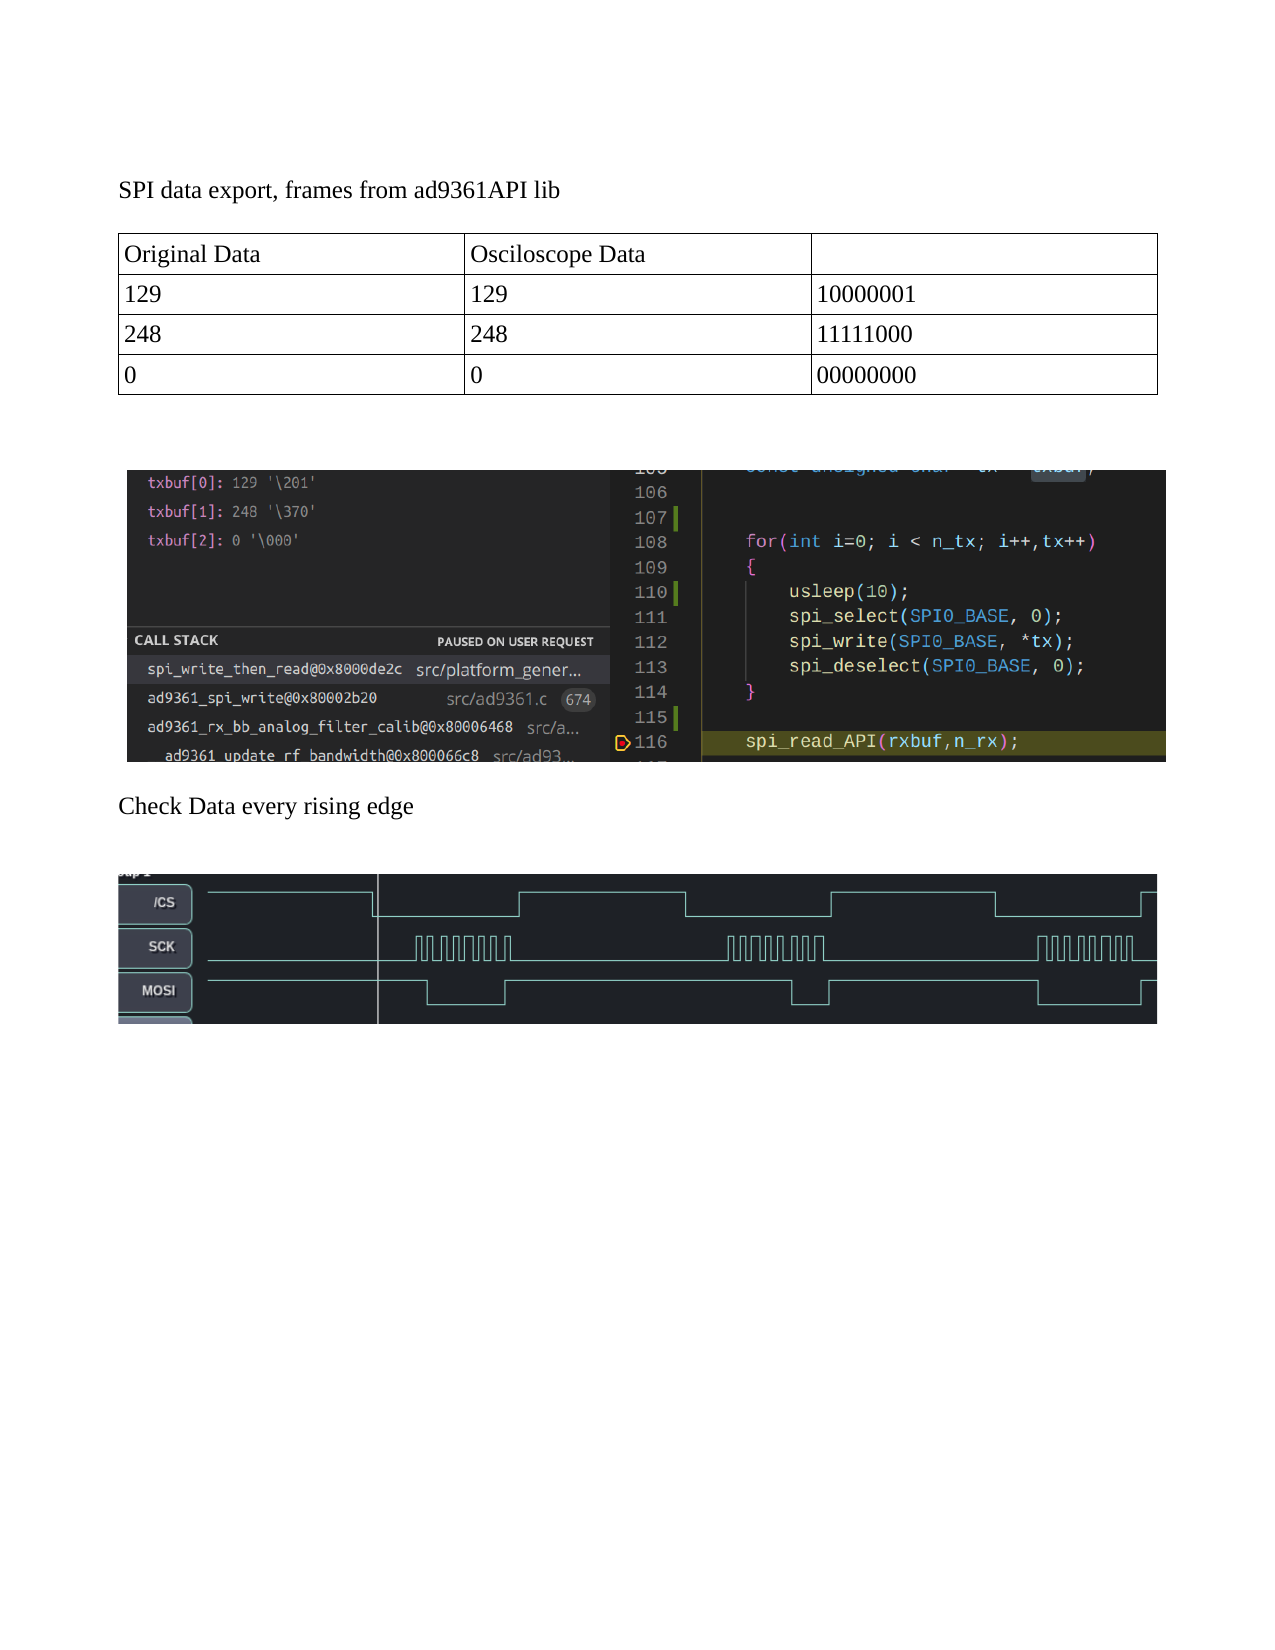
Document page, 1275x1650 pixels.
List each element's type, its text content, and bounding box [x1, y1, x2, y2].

table_cell 129 [465, 275, 811, 314]
picture [118, 874, 1158, 1024]
table_cell 248 [119, 315, 464, 354]
table_cell 0 [465, 355, 811, 394]
table_header [812, 234, 1157, 273]
table_header Osciloscope Data [465, 234, 811, 273]
table_cell 11111000 [812, 315, 1157, 354]
table_cell 00000000 [812, 355, 1157, 394]
table_cell 0 [119, 355, 464, 394]
table_header Original Data [119, 234, 464, 273]
table_cell 10000001 [812, 275, 1157, 314]
table_cell 248 [465, 315, 811, 354]
table_cell 129 [119, 275, 464, 314]
text Check Data every rising edge [118, 791, 1157, 819]
picture [127, 470, 1166, 762]
text SPI data export, frames from ad9361API lib [118, 176, 1157, 204]
